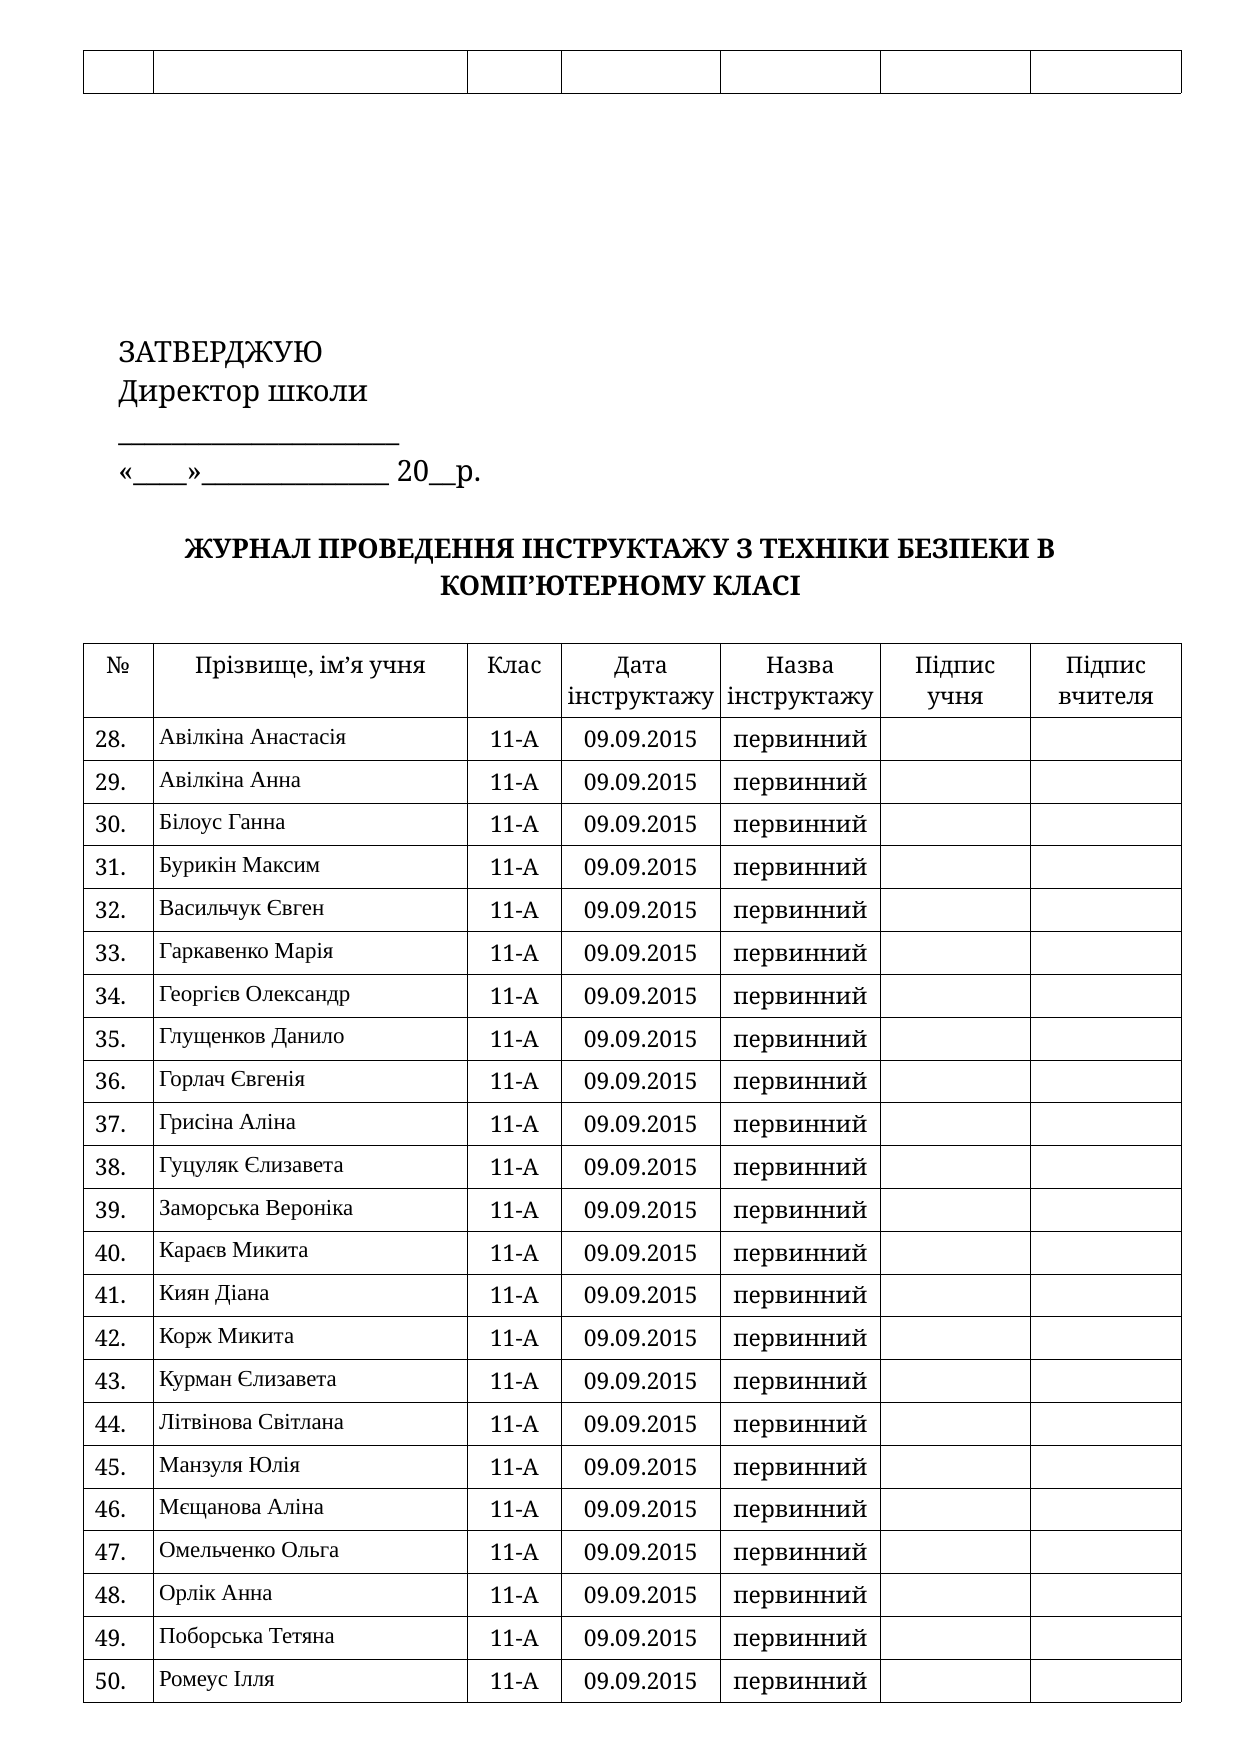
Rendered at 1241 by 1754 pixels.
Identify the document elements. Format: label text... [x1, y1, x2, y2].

table_cell Орлік Анна [154, 1574, 467, 1616]
table_cell [84, 1660, 153, 1702]
table_cell [84, 1018, 153, 1059]
table_cell 09.09.2015 [562, 1489, 720, 1530]
table_cell 11-А [468, 1103, 561, 1145]
table_cell 11-А [468, 804, 561, 845]
table_cell [84, 1403, 153, 1445]
table_cell [468, 51, 561, 93]
table_cell 11-А [468, 932, 561, 974]
table_cell [881, 761, 1030, 803]
table_cell первинний [721, 1103, 880, 1145]
table_cell [84, 718, 153, 760]
table_cell первинний [721, 1446, 880, 1488]
table_cell [84, 804, 153, 845]
table_cell [84, 1446, 153, 1488]
table_cell [84, 1146, 153, 1188]
table_header Прізвище, ім’я учня [154, 644, 467, 717]
table_cell [881, 1531, 1030, 1573]
table_header Клас [468, 644, 561, 717]
table_cell [881, 1317, 1030, 1359]
table_cell [1031, 975, 1181, 1017]
table_cell [881, 51, 1030, 93]
table_cell 11-А [468, 1061, 561, 1102]
text ЖУРНАЛ ПРОВЕДЕННЯ ІНСТРУКТАЖУ З ТЕХНІКИ БЕЗПЕКИ В КОМП’ЮТЕРНОМУ КЛАСІ [118, 529, 1122, 603]
table_cell 09.09.2015 [562, 1103, 720, 1145]
table_cell 11-А [468, 1317, 561, 1359]
table_cell 09.09.2015 [562, 1146, 720, 1188]
table_cell Караєв Микита [154, 1232, 467, 1273]
table_cell [1031, 889, 1181, 931]
table_cell Авілкіна Анастасія [154, 718, 467, 760]
table_cell 09.09.2015 [562, 1317, 720, 1359]
table_cell [1031, 718, 1181, 760]
table_cell Гаркавенко Марія [154, 932, 467, 974]
table_cell первинний [721, 1275, 880, 1316]
table_cell [1031, 1489, 1181, 1530]
table_header Назва інструктажу [721, 644, 880, 717]
table_cell 09.09.2015 [562, 846, 720, 888]
table_cell [84, 1574, 153, 1616]
table_cell первинний [721, 1189, 880, 1231]
table_cell [881, 1617, 1030, 1659]
table_cell Омельченко Ольга [154, 1531, 467, 1573]
table_cell [1031, 1146, 1181, 1188]
table_cell 09.09.2015 [562, 1574, 720, 1616]
table_cell первинний [721, 1574, 880, 1616]
table_cell [1031, 1232, 1181, 1273]
table_cell [84, 1061, 153, 1102]
table_cell [881, 1574, 1030, 1616]
table_cell [721, 51, 880, 93]
table_cell [1031, 1574, 1181, 1616]
table_cell [84, 975, 153, 1017]
table_cell [1031, 846, 1181, 888]
table_cell 09.09.2015 [562, 718, 720, 760]
table_cell [881, 1360, 1030, 1402]
table_cell [84, 1617, 153, 1659]
table_cell [881, 1275, 1030, 1316]
table_cell [84, 761, 153, 803]
table_cell 09.09.2015 [562, 1061, 720, 1102]
table_cell 09.09.2015 [562, 761, 720, 803]
table_cell [562, 51, 720, 93]
table_cell 09.09.2015 [562, 1660, 720, 1702]
table_cell [1031, 1189, 1181, 1231]
table_cell 09.09.2015 [562, 1018, 720, 1059]
table_cell [84, 1232, 153, 1273]
table_cell Авілкіна Анна [154, 761, 467, 803]
table_cell [881, 1489, 1030, 1530]
table_cell [1031, 1275, 1181, 1316]
table_cell [154, 51, 467, 93]
table_cell [881, 1232, 1030, 1273]
table_cell первинний [721, 1403, 880, 1445]
table_cell первинний [721, 1018, 880, 1059]
table_cell [1031, 1317, 1181, 1359]
text «____»______________ 20__р. [118, 450, 1122, 490]
table_cell 09.09.2015 [562, 1360, 720, 1402]
table_cell [84, 889, 153, 931]
table_cell Мєщанова Аліна [154, 1489, 467, 1530]
table_cell [881, 932, 1030, 974]
table_cell Бурикін Максим [154, 846, 467, 888]
table_cell 11-А [468, 1660, 561, 1702]
table_cell первинний [721, 889, 880, 931]
table_cell [1031, 1531, 1181, 1573]
table_cell Васильчук Євген [154, 889, 467, 931]
table_cell [881, 718, 1030, 760]
table_cell первинний [721, 761, 880, 803]
table_cell [881, 1660, 1030, 1702]
table_cell [84, 1489, 153, 1530]
table_cell [1031, 1403, 1181, 1445]
table_cell 11-А [468, 1403, 561, 1445]
table_cell 11-А [468, 1617, 561, 1659]
table_cell [881, 846, 1030, 888]
table_cell 09.09.2015 [562, 1189, 720, 1231]
table_cell [1031, 1018, 1181, 1059]
table_cell [84, 1317, 153, 1359]
text Директор школи [118, 371, 1122, 410]
table_cell первинний [721, 1061, 880, 1102]
table_cell [881, 975, 1030, 1017]
table_cell первинний [721, 975, 880, 1017]
table_cell первинний [721, 718, 880, 760]
table_cell 09.09.2015 [562, 1275, 720, 1316]
table_header Підпис вчителя [1031, 644, 1181, 717]
table_cell Глущенков Данило [154, 1018, 467, 1059]
table_cell первинний [721, 1617, 880, 1659]
table_cell [1031, 1061, 1181, 1102]
table_cell Поборська Тетяна [154, 1617, 467, 1659]
table_header Дата інструктажу [562, 644, 720, 717]
table_cell 11-А [468, 718, 561, 760]
table_cell 09.09.2015 [562, 1531, 720, 1573]
table_cell 09.09.2015 [562, 932, 720, 974]
table_cell [1031, 932, 1181, 974]
table_header № [84, 644, 153, 717]
table_cell [1031, 1660, 1181, 1702]
table_cell [881, 1189, 1030, 1231]
table_cell [881, 1146, 1030, 1188]
table_cell Білоус Ганна [154, 804, 467, 845]
table_cell [881, 804, 1030, 845]
table_cell 09.09.2015 [562, 975, 720, 1017]
table_cell [84, 51, 153, 93]
table_cell Гуцуляк Єлизавета [154, 1146, 467, 1188]
table_cell 09.09.2015 [562, 889, 720, 931]
table_cell [1031, 804, 1181, 845]
table_cell первинний [721, 1146, 880, 1188]
table_cell 09.09.2015 [562, 1617, 720, 1659]
table_cell [881, 1061, 1030, 1102]
table_cell первинний [721, 1232, 880, 1273]
table_cell [84, 1531, 153, 1573]
table_cell [84, 1275, 153, 1316]
table_cell Ромеус Ілля [154, 1660, 467, 1702]
table_cell [84, 1189, 153, 1231]
table_cell первинний [721, 804, 880, 845]
table_cell [84, 1360, 153, 1402]
table_cell первинний [721, 846, 880, 888]
table_cell 11-А [468, 1275, 561, 1316]
table_cell [881, 1446, 1030, 1488]
table_cell [84, 1103, 153, 1145]
table_cell [881, 1018, 1030, 1059]
table_cell первинний [721, 1360, 880, 1402]
table_cell 11-А [468, 1232, 561, 1273]
table_cell [1031, 1360, 1181, 1402]
table_cell Горлач Євгенія [154, 1061, 467, 1102]
table_cell первинний [721, 932, 880, 974]
table_cell 09.09.2015 [562, 1232, 720, 1273]
table_cell первинний [721, 1317, 880, 1359]
table_cell [84, 932, 153, 974]
table_header Підпис учня [881, 644, 1030, 717]
table_cell Курман Єлизавета [154, 1360, 467, 1402]
table_cell 11-А [468, 889, 561, 931]
table_cell [1031, 1103, 1181, 1145]
table_cell 11-А [468, 1489, 561, 1530]
table_cell 11-А [468, 975, 561, 1017]
table_cell [881, 1103, 1030, 1145]
table_cell [1031, 761, 1181, 803]
text ЗАТВЕРДЖУЮ [118, 331, 1122, 371]
table_cell 09.09.2015 [562, 804, 720, 845]
table_cell [881, 1403, 1030, 1445]
table_cell первинний [721, 1660, 880, 1702]
table_cell 11-А [468, 846, 561, 888]
table_cell [1031, 1617, 1181, 1659]
table_cell 11-А [468, 761, 561, 803]
table_cell 09.09.2015 [562, 1446, 720, 1488]
table_cell 11-А [468, 1360, 561, 1402]
table_cell первинний [721, 1489, 880, 1530]
table_cell 11-А [468, 1446, 561, 1488]
table_cell 11-А [468, 1574, 561, 1616]
table_cell Грисіна Аліна [154, 1103, 467, 1145]
table_cell [881, 889, 1030, 931]
table_cell Киян Діана [154, 1275, 467, 1316]
table_cell Корж Микита [154, 1317, 467, 1359]
text _____________________ [118, 410, 1122, 450]
table_cell [1031, 51, 1181, 93]
table_cell Заморська Вероніка [154, 1189, 467, 1231]
table_cell Георгієв Олександр [154, 975, 467, 1017]
table_cell [84, 846, 153, 888]
table_cell 11-А [468, 1531, 561, 1573]
table_cell 09.09.2015 [562, 1403, 720, 1445]
table_cell Літвінова Світлана [154, 1403, 467, 1445]
table_cell Манзуля Юлія [154, 1446, 467, 1488]
table_cell первинний [721, 1531, 880, 1573]
table_cell 11-А [468, 1018, 561, 1059]
table_cell [1031, 1446, 1181, 1488]
table_cell 11-А [468, 1189, 561, 1231]
table_cell 11-А [468, 1146, 561, 1188]
